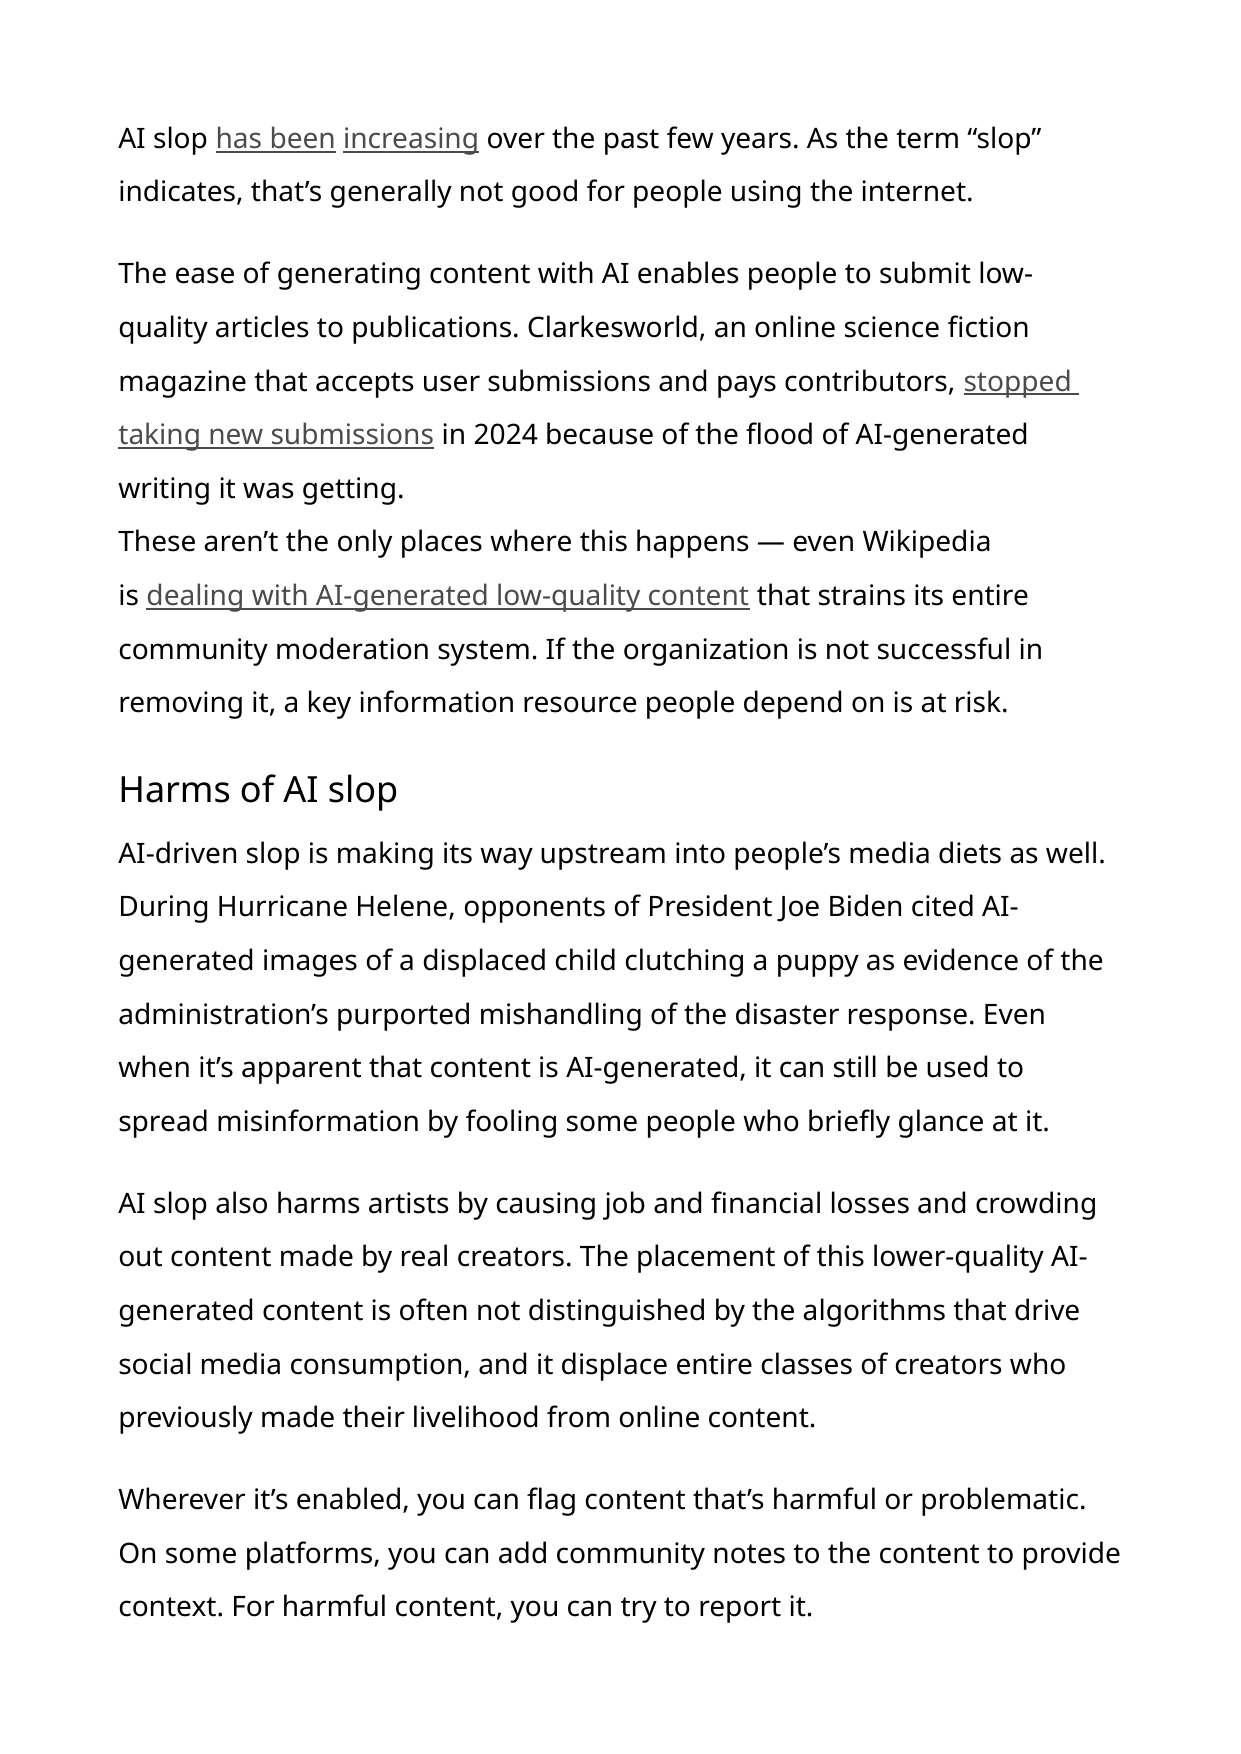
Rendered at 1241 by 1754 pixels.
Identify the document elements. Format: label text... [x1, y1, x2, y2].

text AI-driven slop is making its way upstream into people’s media diets as well. During Hurricane Helene, opponents of President Joe Biden cited AI-generated images of a displaced child clutching a puppy as evidence of the administration’s purported mishandling of the disaster response. Even when it’s apparent that content is AI-generated, it can still be used to spread misinformation by fooling some people who briefly glance at it. [118, 833, 1122, 1139]
text AI slop has been increasing over the past few years. As the term “slop” indicates, that’s generally not good for people using the internet. [118, 118, 1122, 210]
text These aren’t the only places where this happens — even Wikipedia is dealing with AI-generated low-quality content that strains its entire community moderation system. If the organization is not successful in removing it, a key information resource people depend on is at risk. [118, 522, 1122, 721]
subtitle Harms of AI slop [118, 764, 1122, 813]
text The ease of generating content with AI enables people to submit low-quality articles to publications. Clarkesworld, an online science fiction magazine that accepts user submissions and pays contributors, stopped taking new submissions in 2024 because of the flood of AI-generated writing it was getting. [118, 253, 1122, 506]
text AI slop also harms artists by causing job and financial losses and crowding out content made by real creators. The placement of this lower-quality AI-generated content is often not distinguished by the algorithms that drive social media consumption, and it displace entire classes of creators who previously made their livelihood from online content. [118, 1183, 1122, 1436]
text Wherever it’s enabled, you can flag content that’s harmful or problematic. On some platforms, you can add community notes to the content to provide context. For harmful content, you can try to report it. [118, 1479, 1122, 1625]
